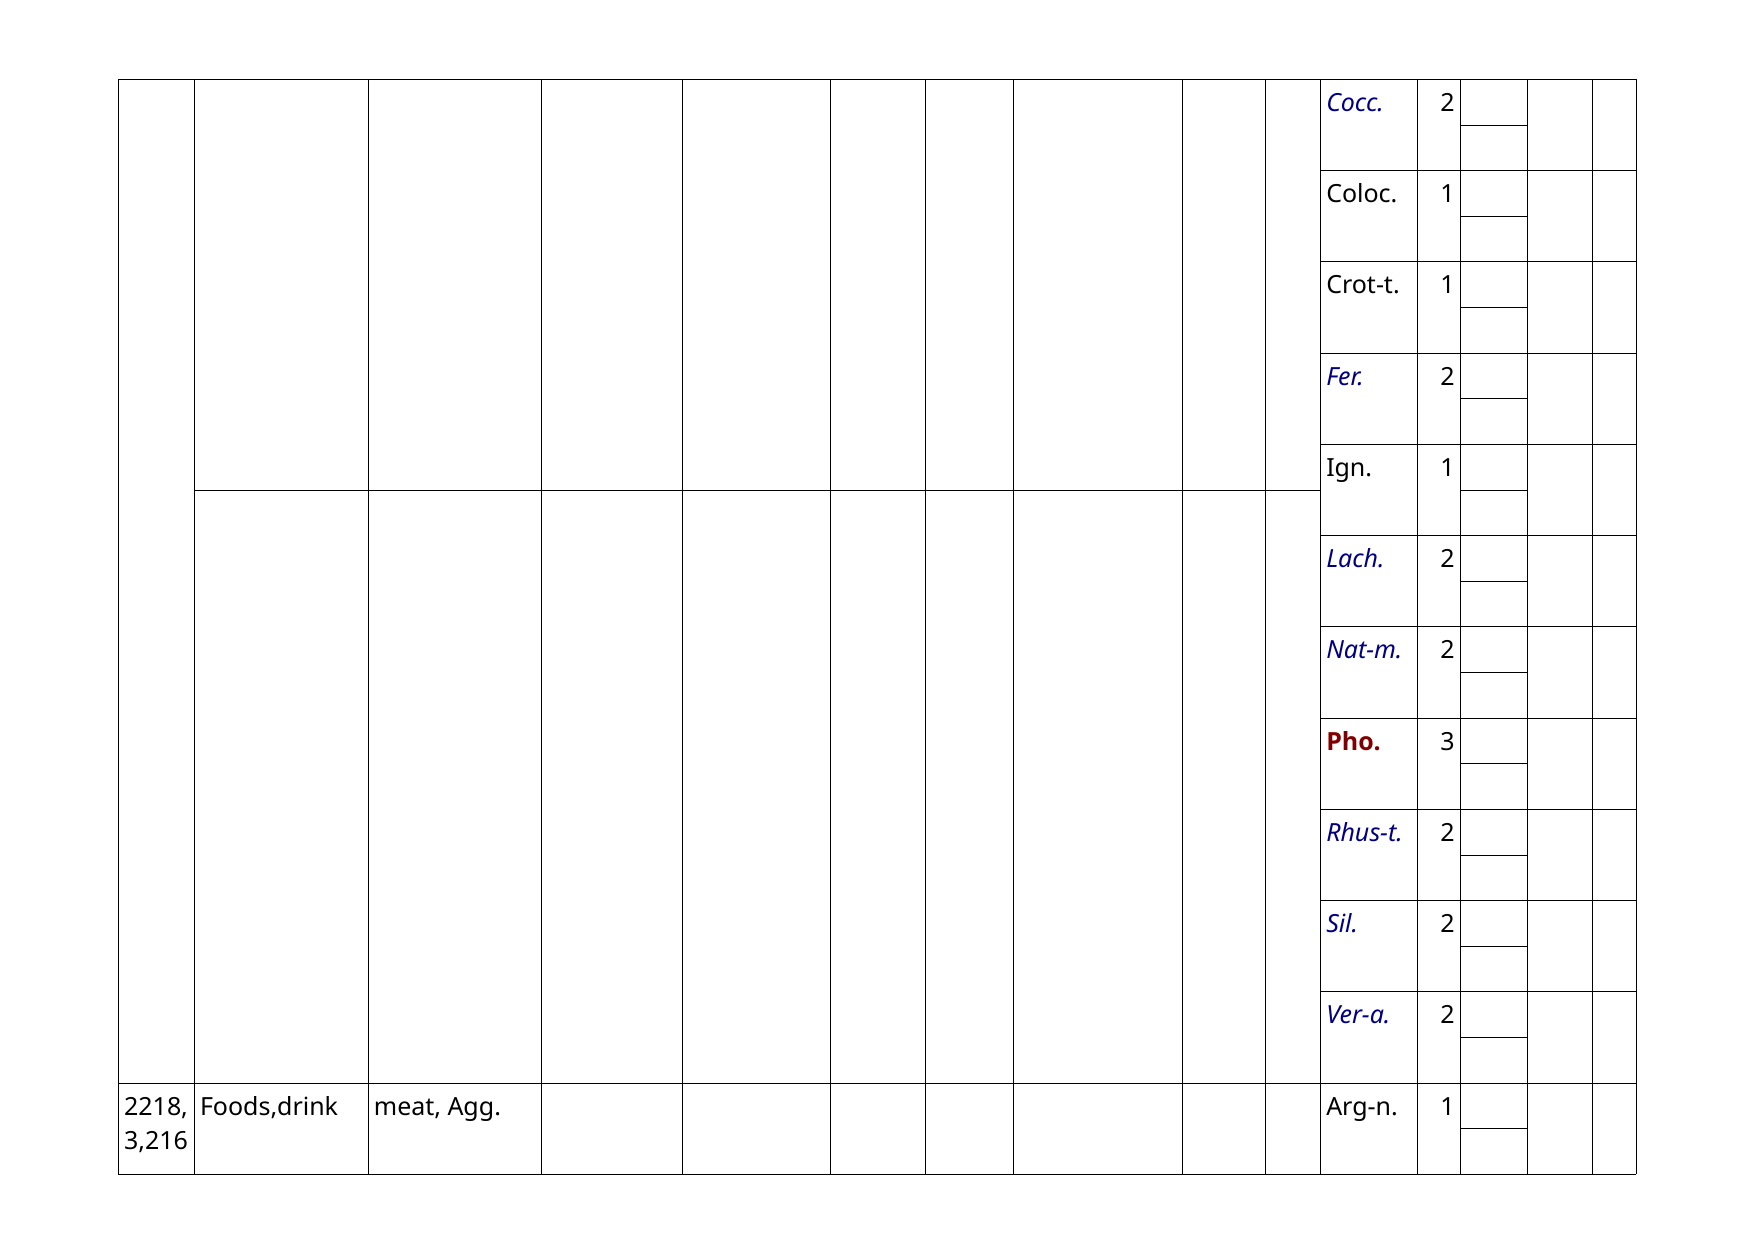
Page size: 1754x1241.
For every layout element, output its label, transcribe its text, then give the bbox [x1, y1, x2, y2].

table_cell [683, 1084, 830, 1174]
table_cell 1 [1418, 262, 1460, 353]
table_cell [1266, 491, 1320, 1083]
table_cell 2 [1418, 810, 1460, 900]
table_cell [119, 80, 194, 1083]
table_cell 1 [1418, 1084, 1460, 1174]
table_cell [1593, 262, 1636, 353]
table_cell 2 [1418, 354, 1460, 444]
table_cell [1528, 536, 1592, 626]
table_cell [1528, 901, 1592, 991]
table_cell 1 [1418, 445, 1460, 535]
table_cell [1461, 308, 1527, 353]
table_cell 3 [1418, 719, 1460, 809]
table_cell Sil. [1321, 901, 1417, 991]
table_cell [369, 80, 541, 489]
table_cell [1461, 445, 1527, 489]
table_cell [683, 491, 830, 1083]
table_cell [1528, 992, 1592, 1083]
table_cell [1461, 1084, 1527, 1128]
table_cell 2 [1418, 80, 1460, 170]
table_cell Foods,drink [195, 1084, 368, 1174]
table_cell [1528, 262, 1592, 353]
table_cell Ver-a. [1321, 992, 1417, 1083]
table_cell [1593, 901, 1636, 991]
table_cell [1528, 1084, 1592, 1174]
table_cell 2 [1418, 536, 1460, 626]
table_cell [1461, 901, 1527, 946]
table_cell [1593, 992, 1636, 1083]
table_cell [1461, 217, 1527, 261]
table_cell [683, 80, 830, 489]
table_cell [369, 491, 541, 1083]
table_cell [1461, 764, 1527, 809]
table_cell [1593, 719, 1636, 809]
table_cell [1528, 171, 1592, 261]
table_cell Pho. [1321, 719, 1417, 809]
table_cell Fer. [1321, 354, 1417, 444]
table_cell [831, 1084, 925, 1174]
table_cell Coloc. [1321, 171, 1417, 261]
table_cell 2 [1418, 627, 1460, 718]
table_cell Ign. [1321, 445, 1417, 535]
table_cell [1528, 627, 1592, 718]
table_cell [1266, 80, 1320, 489]
table_cell [1461, 992, 1527, 1037]
table_cell [1461, 262, 1527, 307]
table_cell [1461, 171, 1527, 216]
table_cell Lach. [1321, 536, 1417, 626]
table_cell [1593, 810, 1636, 900]
table_cell [1266, 1084, 1320, 1174]
table_cell Rhus-t. [1321, 810, 1417, 900]
table_cell [1593, 445, 1636, 535]
table_cell [1528, 354, 1592, 444]
table_cell [1461, 126, 1527, 170]
table_cell meat, Agg. [369, 1084, 541, 1174]
table_cell [195, 80, 368, 489]
table_cell [1461, 719, 1527, 763]
table_cell 2 [1418, 901, 1460, 991]
table_cell [1014, 80, 1182, 489]
table_cell [1528, 445, 1592, 535]
table_cell [1528, 719, 1592, 809]
table_cell [1183, 491, 1265, 1083]
table_cell [831, 491, 925, 1083]
table_cell [1461, 856, 1527, 900]
table_cell 2 [1418, 992, 1460, 1083]
table_cell [1528, 80, 1592, 170]
table_cell [1593, 536, 1636, 626]
table_cell [1014, 491, 1182, 1083]
table_cell [1593, 171, 1636, 261]
table_cell Cocc. [1321, 80, 1417, 170]
table_cell [1461, 673, 1527, 718]
table_cell [195, 491, 368, 1083]
table_cell [1461, 491, 1527, 535]
table_cell [542, 80, 682, 489]
table_cell [1593, 1084, 1636, 1174]
table_cell [1014, 1084, 1182, 1174]
table_cell [1593, 80, 1636, 170]
table_cell [831, 80, 925, 489]
table_cell [1461, 399, 1527, 444]
table_cell [1461, 1129, 1527, 1174]
table_cell [1461, 80, 1527, 124]
table_cell [1183, 1084, 1265, 1174]
table_cell 1 [1418, 171, 1460, 261]
table_cell [542, 491, 682, 1083]
table_cell [926, 1084, 1013, 1174]
table_cell [1461, 1038, 1527, 1083]
table_cell [1461, 947, 1527, 991]
table_cell [1461, 810, 1527, 854]
table_cell [1593, 354, 1636, 444]
table_cell [1461, 582, 1527, 626]
table_cell [1461, 627, 1527, 672]
table_cell [1461, 536, 1527, 581]
table_cell Arg-n. [1321, 1084, 1417, 1174]
table_cell [1461, 354, 1527, 398]
table_cell [542, 1084, 682, 1174]
table_cell 2218,3,216 [119, 1084, 194, 1174]
table_cell [1528, 810, 1592, 900]
table_cell [1593, 627, 1636, 718]
table_cell [926, 491, 1013, 1083]
table_cell Crot-t. [1321, 262, 1417, 353]
table_cell Nat-m. [1321, 627, 1417, 718]
table_cell [1183, 80, 1265, 489]
table_cell [926, 80, 1013, 489]
